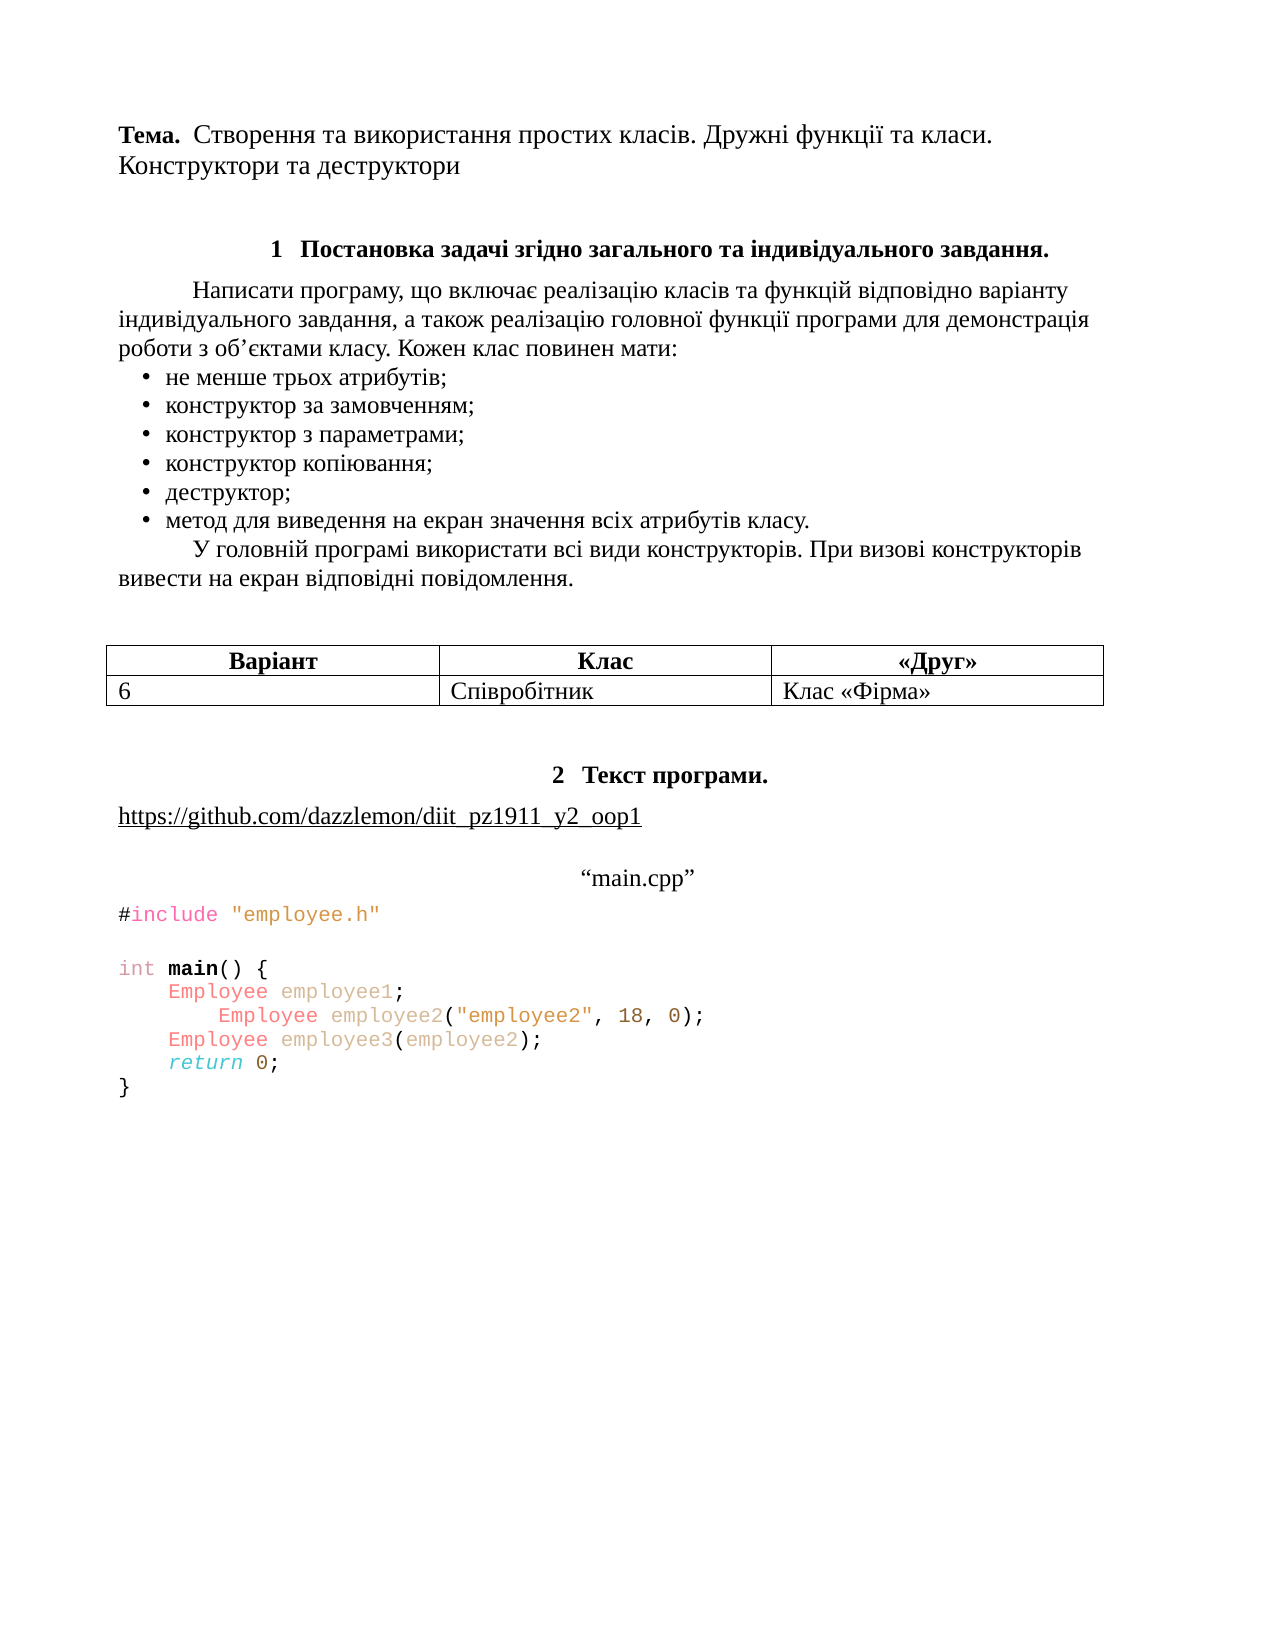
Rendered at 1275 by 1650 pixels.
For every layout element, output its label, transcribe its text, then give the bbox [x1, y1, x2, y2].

subtitle “main.cpp” [118, 863, 1157, 892]
table_header Клас [440, 646, 771, 675]
subtitle Постановка задачі згідно загального та індивідуального завдання. [163, 234, 1157, 263]
text return 0; [118, 1052, 1157, 1076]
table_cell Клас «Фірма» [772, 676, 1103, 705]
list деструктор; [142, 477, 1157, 505]
list конструктор з параметрами; [142, 419, 1157, 448]
table_cell Співробітник [440, 676, 771, 705]
text #include "employee.h" [118, 904, 1157, 928]
list конструктор копіювання; [142, 448, 1157, 477]
list конструктор за замовченням; [142, 390, 1157, 419]
text У головній програмі використати всі види конструкторів. При визові конструкторів вивести на екран відповідні повідомлення. [118, 534, 1157, 592]
table_cell 6 [107, 676, 439, 705]
table_header Варіант [107, 646, 439, 675]
table_header «Друг» [772, 646, 1103, 675]
text Employee employee1; [118, 981, 1157, 1005]
text Employee employee3(employee2); [118, 1028, 1157, 1052]
text } [118, 1076, 1157, 1099]
text Employee employee2("employee2", 18, 0); [118, 1005, 1157, 1028]
text Тема. Створення та використання простих класів. Дружні функції та класи. Конструктори та деструктори [118, 118, 1157, 180]
text Написати програму, що включає реалізацію класів та функцій відповідно варіанту індивідуального завдання, а також реалізацію головної функції програми для демонстрація роботи з об’єктами класу. Кожен клас повинен мати: [118, 275, 1157, 362]
text int main() { [118, 958, 1157, 981]
text https://github.com/dazzlemon/diit_pz1911_y2_oop1 [118, 801, 1157, 830]
list не менше трьох атрибутів; [142, 362, 1157, 390]
list метод для виведення на екран значення всіх атрибутів класу. [142, 505, 1157, 534]
subtitle Текст програми. [163, 760, 1157, 788]
